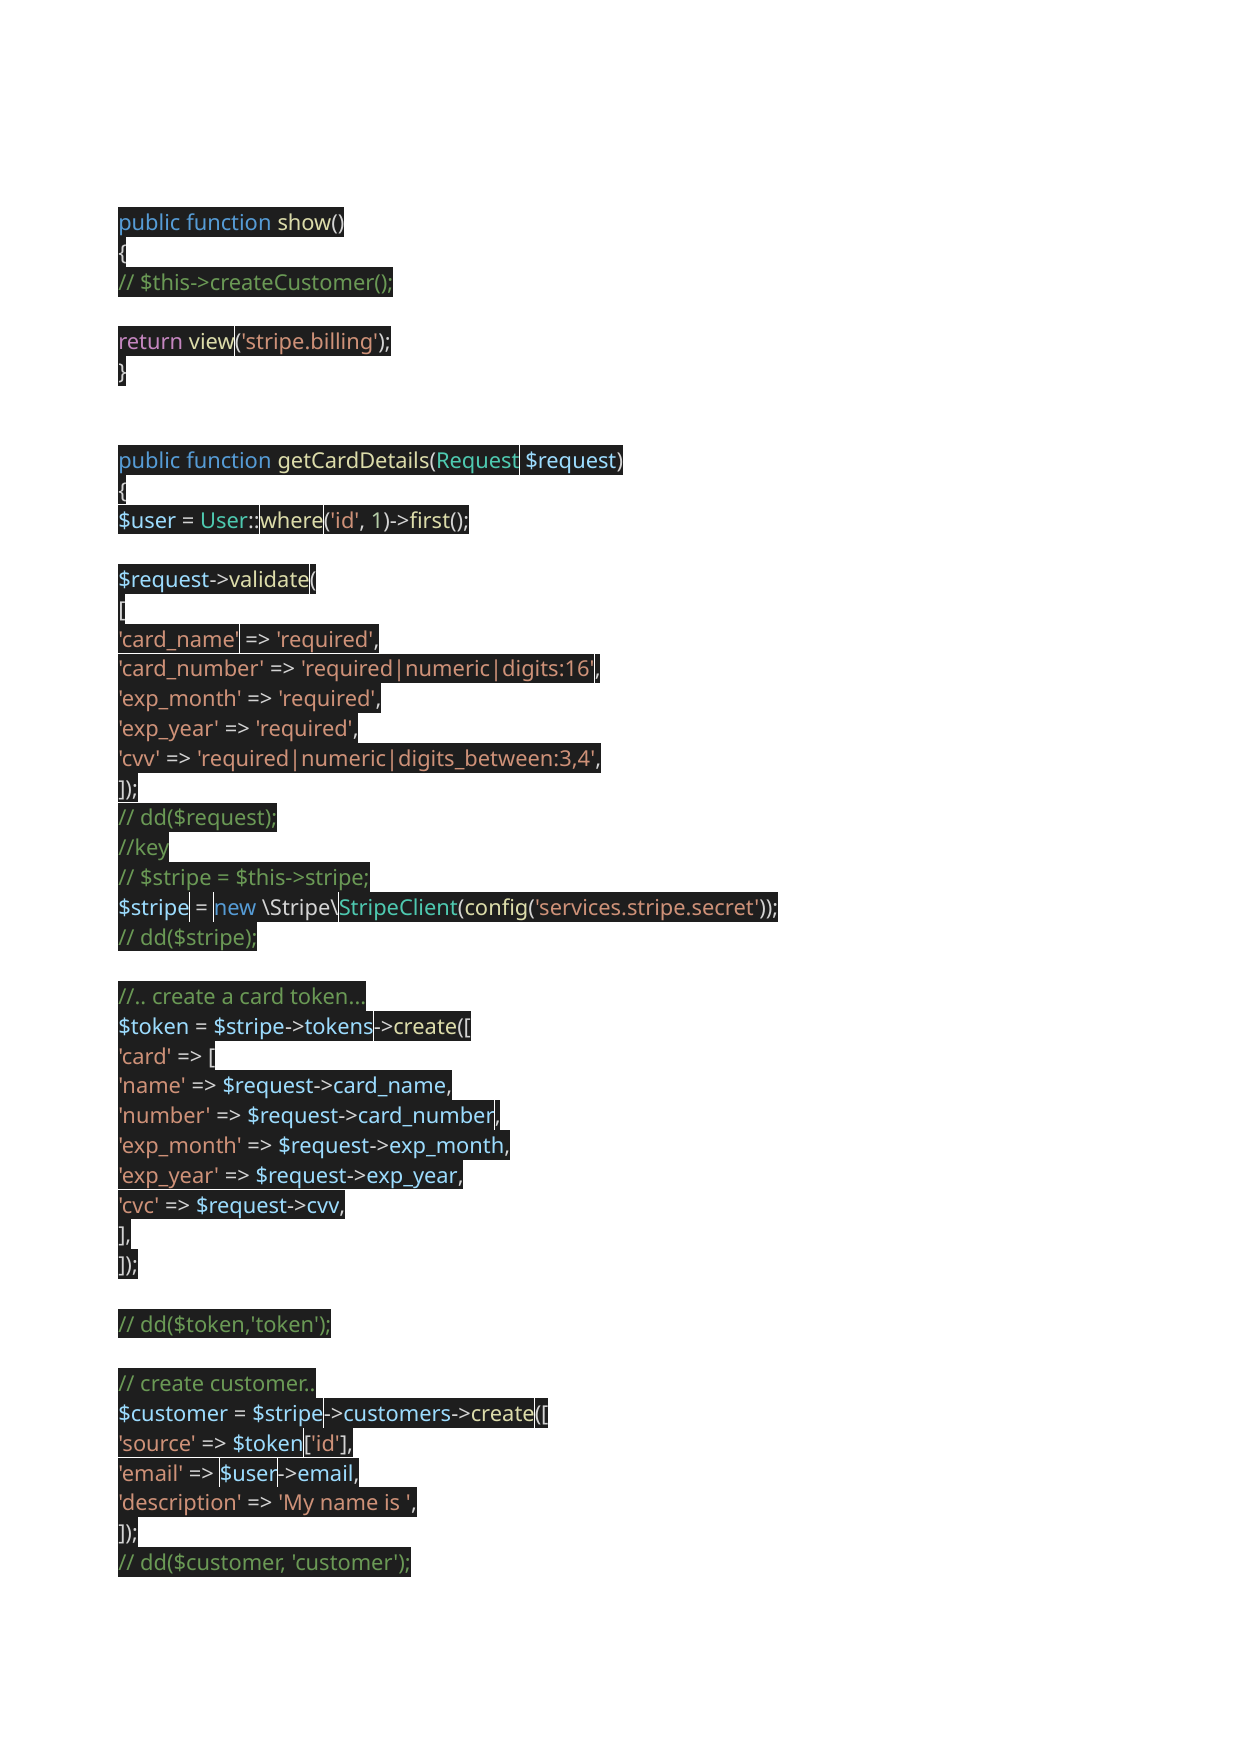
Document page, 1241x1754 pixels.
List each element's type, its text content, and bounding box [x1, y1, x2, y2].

text 'exp_year' => $request->exp_year, [118, 1160, 1122, 1189]
text 'exp_month' => 'required', [118, 683, 1122, 713]
text // dd($customer, 'customer'); [118, 1547, 1122, 1577]
text return view('stripe.billing'); [118, 326, 1122, 356]
text { [118, 237, 1122, 267]
text 'cvc' => $request->cvv, [118, 1189, 1122, 1219]
text public function show() [118, 207, 1122, 237]
text ]); [118, 1517, 1122, 1547]
text 'email' => $user->email, [118, 1457, 1122, 1487]
text 'cvv' => 'required|numeric|digits_between:3,4', [118, 743, 1122, 773]
text 'name' => $request->card_name, [118, 1070, 1122, 1100]
text ], [118, 1219, 1122, 1249]
text // dd($stripe); [118, 922, 1122, 951]
text [ [118, 594, 1122, 624]
text 'card_name' => 'required', [118, 624, 1122, 653]
text public function getCardDetails(Request $request) [118, 445, 1122, 475]
text } [118, 356, 1122, 386]
text $customer = $stripe->customers->create([ [118, 1398, 1122, 1428]
text $user = User::where('id', 1)->first(); [118, 504, 1122, 534]
text $token = $stripe->tokens->create([ [118, 1011, 1122, 1041]
text // dd($token,'token'); [118, 1309, 1122, 1338]
text 'card' => [ [118, 1041, 1122, 1070]
text // create customer.. [118, 1368, 1122, 1398]
text 'description' => 'My name is ', [118, 1487, 1122, 1517]
text // $stripe = $this->stripe; [118, 862, 1122, 892]
text // dd($request); [118, 802, 1122, 832]
text ]); [118, 1249, 1122, 1279]
text { [118, 475, 1122, 504]
text 'card_number' => 'required|numeric|digits:16', [118, 653, 1122, 683]
text $stripe = new \Stripe\StripeClient(config('services.stripe.secret')); [118, 892, 1122, 922]
text 'exp_year' => 'required', [118, 713, 1122, 743]
text // $this->createCustomer(); [118, 267, 1122, 297]
text $request->validate( [118, 564, 1122, 594]
text //key [118, 832, 1122, 862]
text 'number' => $request->card_number, [118, 1100, 1122, 1130]
text //.. create a card token... [118, 981, 1122, 1011]
text 'exp_month' => $request->exp_month, [118, 1130, 1122, 1160]
text ]); [118, 773, 1122, 802]
text 'source' => $token['id'], [118, 1428, 1122, 1457]
